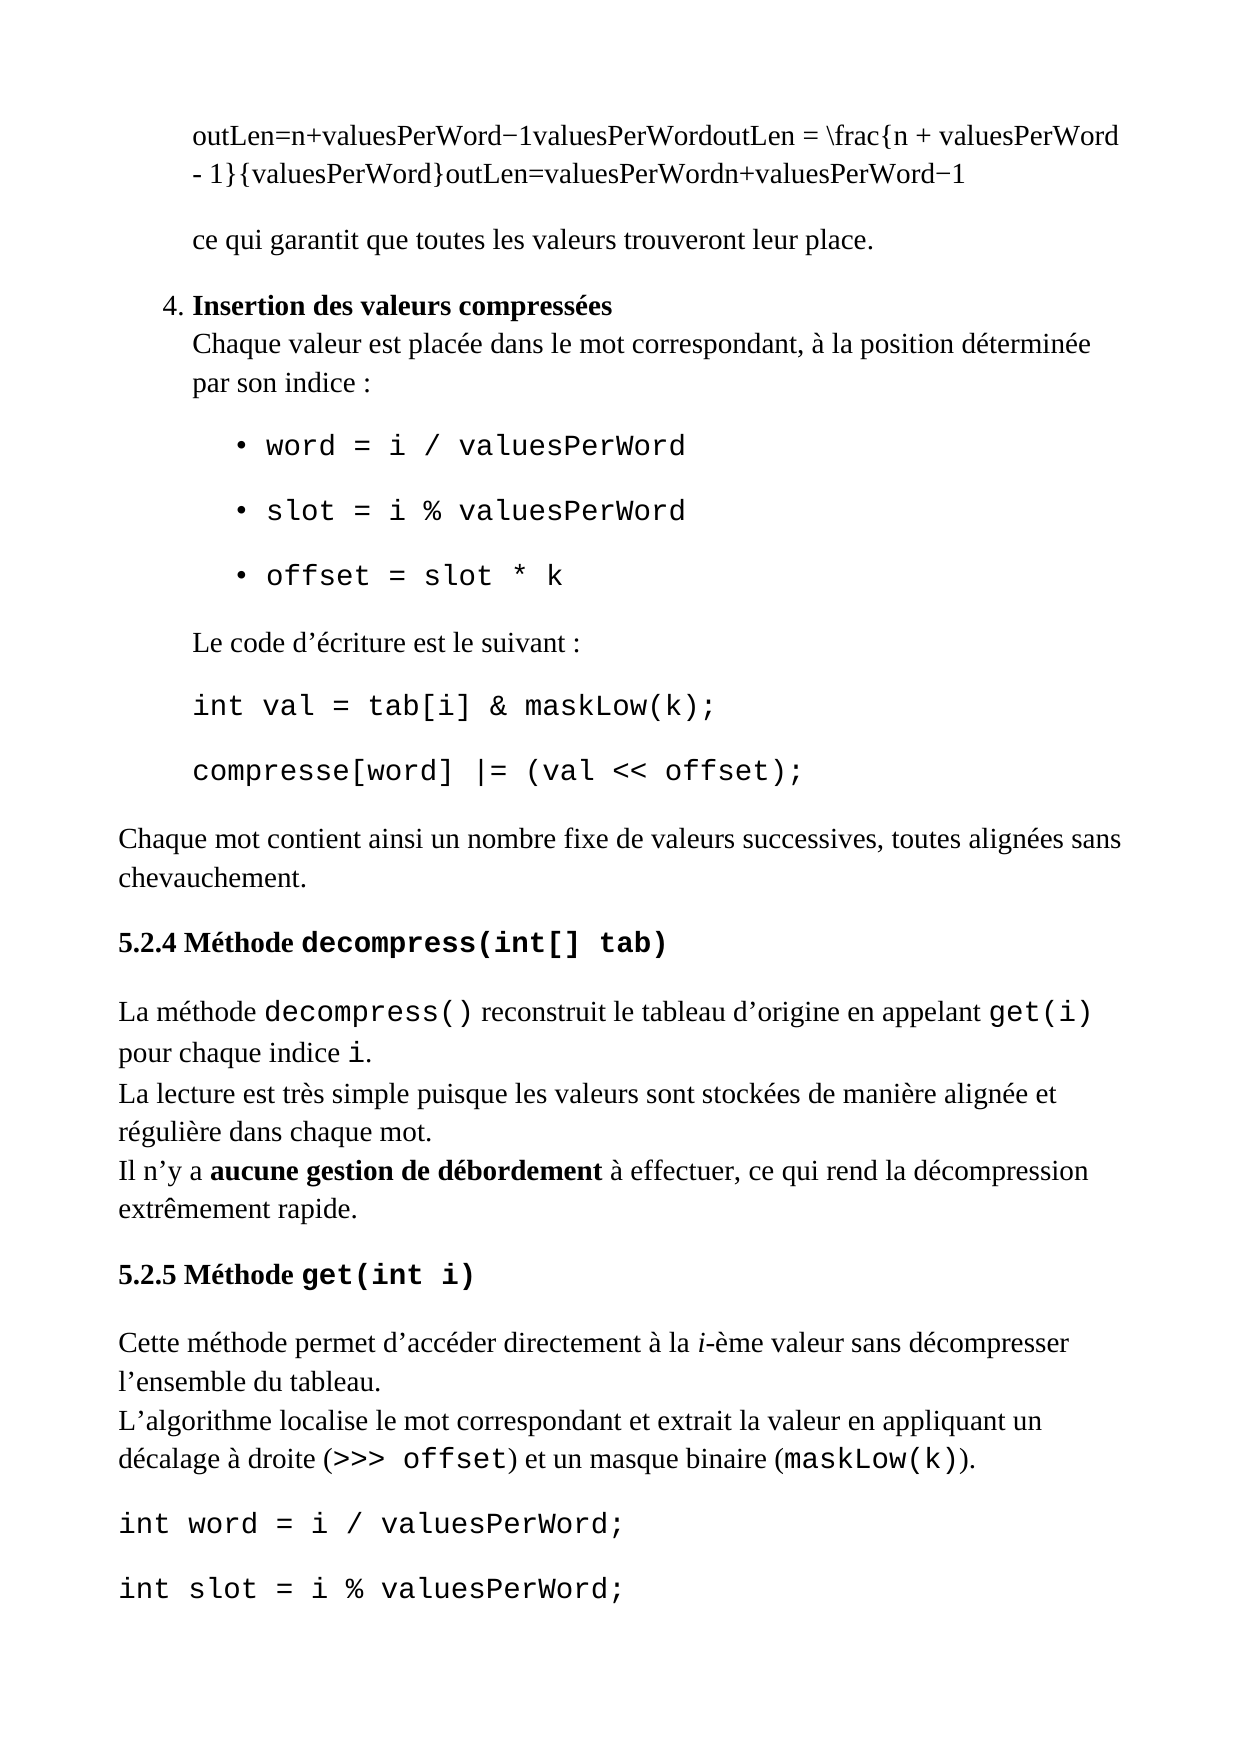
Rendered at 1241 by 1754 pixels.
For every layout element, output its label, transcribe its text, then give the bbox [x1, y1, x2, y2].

text La méthode decompress() reconstruit le tableau d’origine en appelant get(i) pour chaque indice i. La lecture est très simple puisque les valeurs sont stockées de manière alignée et régulière dans chaque mot. Il n’y a aucune gestion de débordement à effectuer, ce qui rend la décompression extrêmement rapide. [118, 994, 1122, 1225]
list int val = tab[i] & maskLow(k); [162, 691, 1122, 724]
text int slot = i % valuesPerWord; [118, 1575, 1122, 1608]
text Chaque mot contient ainsi un nombre fixe de valeurs successives, toutes alignées sans chevauchement. [118, 821, 1122, 893]
list slot = i % valuesPerWord [236, 496, 1122, 529]
list word = i / valuesPerWord [236, 431, 1122, 464]
subtitle 5.2.4 Méthode decompress(int[] tab) [118, 925, 1122, 961]
text Cette méthode permet d’accéder directement à la i-ème valeur sans décompresser l’ensemble du tableau. L’algorithme localise le mot correspondant et extrait la valeur en appliquant un décalage à droite (>>> offset) et un masque binaire (maskLow(k)). [118, 1326, 1122, 1477]
list Insertion des valeurs compressées Chaque valeur est placée dans le mot correspondant, à la position déterminée par son indice : [162, 288, 1122, 398]
text int word = i / valuesPerWord; [118, 1510, 1122, 1543]
list compresse[word] |= (val << offset); [162, 756, 1122, 789]
list outLen=n+valuesPerWord−1valuesPerWordoutLen = \frac{n + valuesPerWord - 1}{valuesPerWord}outLen=valuesPerWordn+valuesPerWord−1​ [162, 118, 1122, 190]
list ce qui garantit que toutes les valeurs trouveront leur place. [162, 222, 1122, 256]
list offset = slot * k [236, 561, 1122, 594]
subtitle 5.2.5 Méthode get(int i) [118, 1257, 1122, 1293]
list Le code d’écriture est le suivant : [162, 626, 1122, 659]
